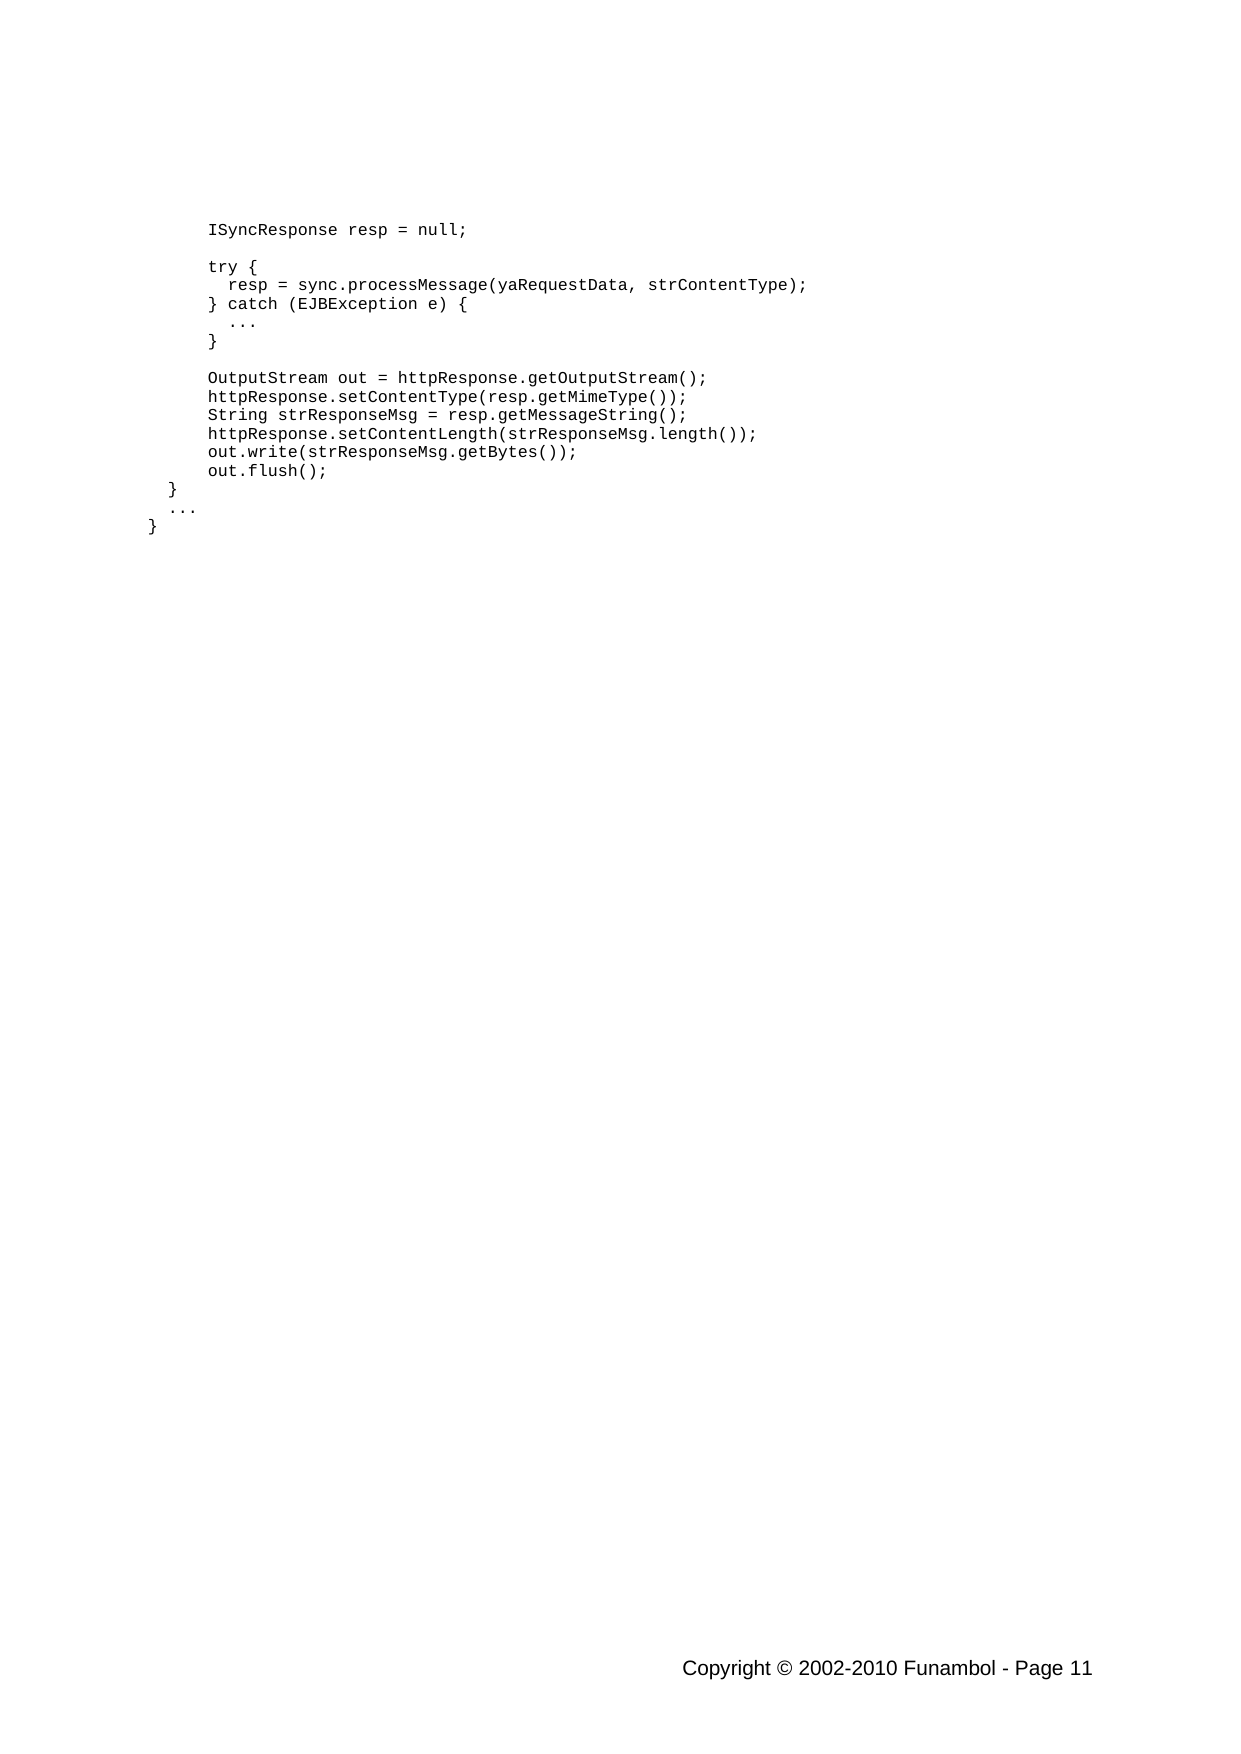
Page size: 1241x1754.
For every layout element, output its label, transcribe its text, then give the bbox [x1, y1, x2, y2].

list OutputStream out = httpResponse.getOutputStream(); [148, 370, 1092, 388]
list String strResponseMsg = resp.getMessageString(); [148, 407, 1092, 426]
list } [148, 481, 1092, 500]
list ... [148, 500, 1092, 518]
list out.write(strResponseMsg.getBytes()); [148, 444, 1092, 463]
list out.flush(); [148, 463, 1092, 481]
list } [148, 518, 1092, 537]
list httpResponse.setContentType(resp.getMimeType()); [148, 388, 1092, 407]
list httpResponse.setContentLength(strResponseMsg.length()); [148, 426, 1092, 444]
list } catch (EJBException e) { [148, 296, 1092, 314]
list ISyncResponse resp = null; [148, 222, 1092, 240]
list try { [148, 259, 1092, 277]
list resp = sync.processMessage(yaRequestData, strContentType); [148, 277, 1092, 296]
list ... [148, 314, 1092, 333]
list } [148, 333, 1092, 351]
